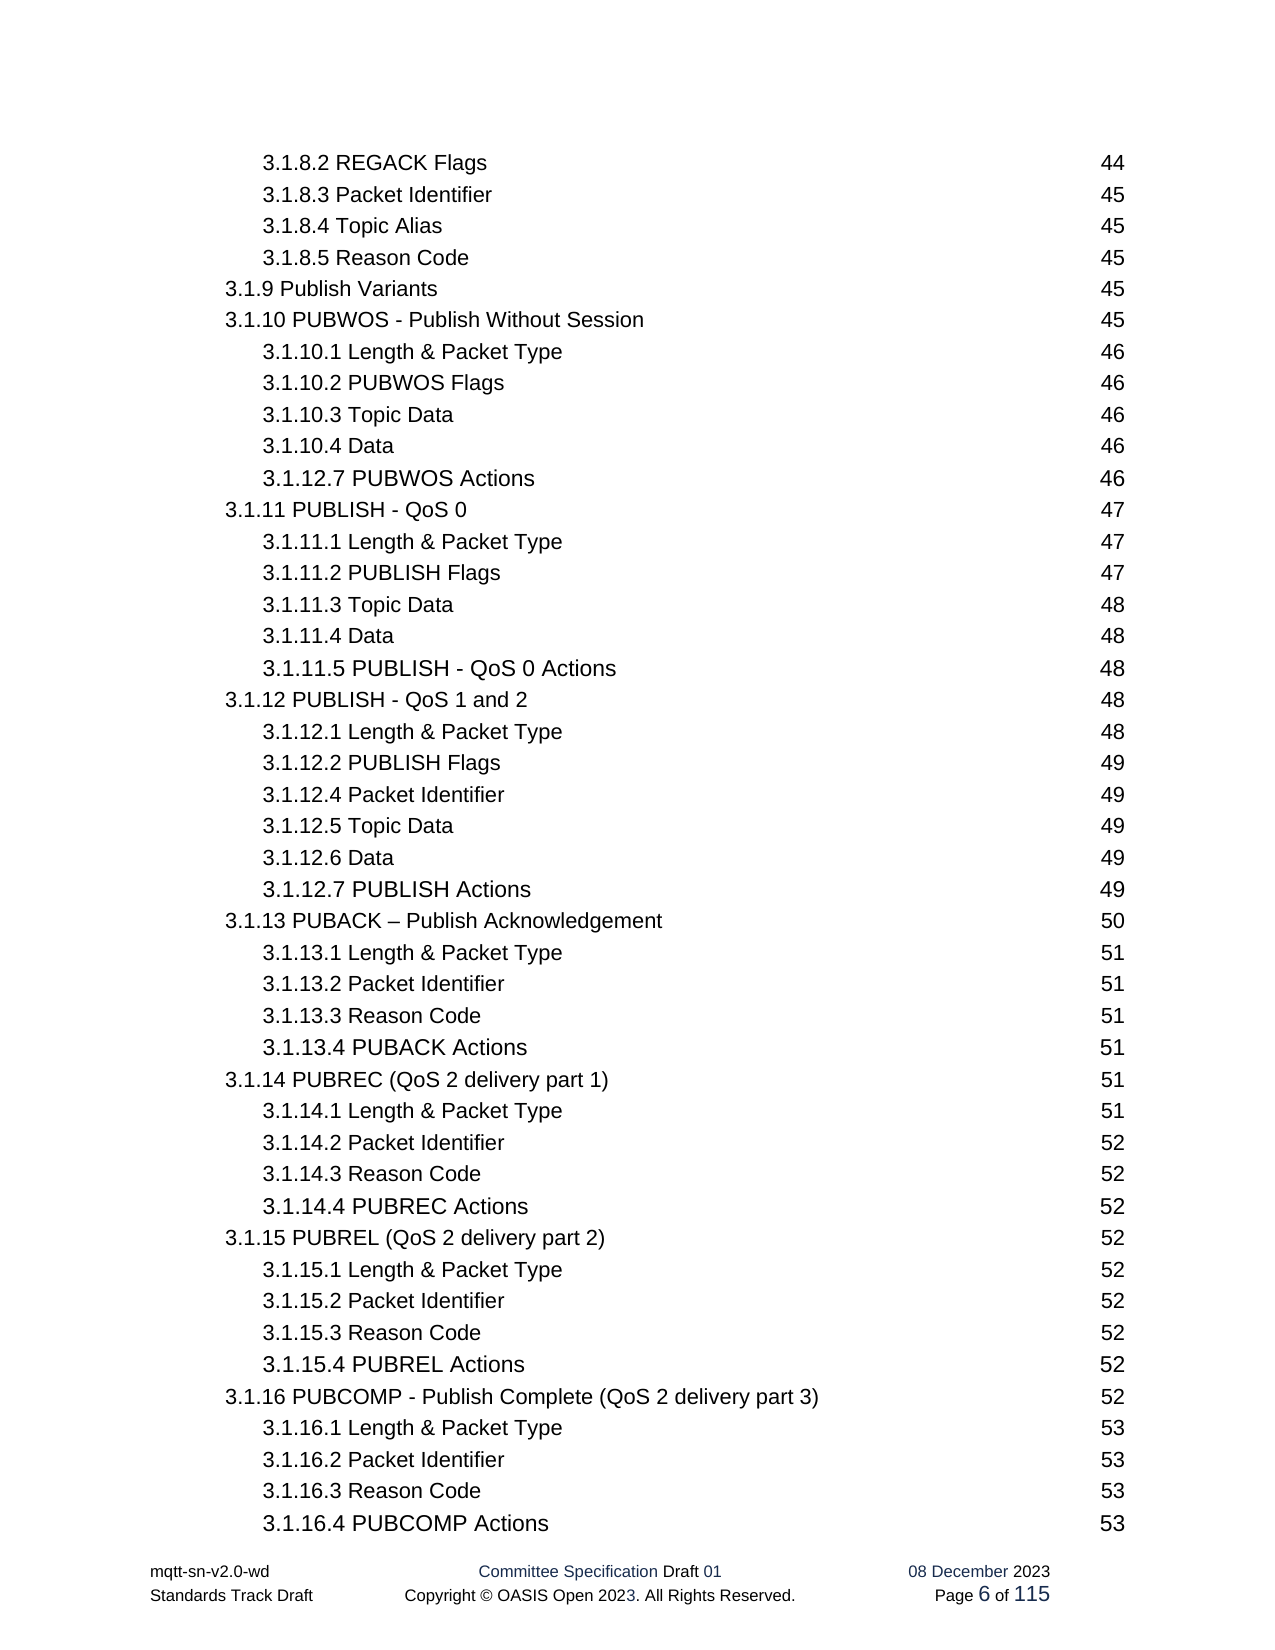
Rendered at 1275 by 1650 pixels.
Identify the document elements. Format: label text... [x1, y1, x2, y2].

text 3.1.16.4 PUBCOMP Actions 53 [262, 1509, 1125, 1536]
text 3.1.16.2 Packet Identifier 53 [262, 1447, 1125, 1472]
text 3.1.13.4 PUBACK Actions 51 [262, 1034, 1125, 1061]
text 3.1.11.3 Topic Data 48 [262, 592, 1125, 617]
text 3.1.16.1 Length & Packet Type 53 [262, 1415, 1125, 1440]
text 3.1.14.3 Reason Code 52 [262, 1161, 1125, 1186]
text 3.1.12 PUBLISH - QoS 1 and 2 48 [225, 687, 1125, 712]
text 3.1.15.1 Length & Packet Type 52 [262, 1257, 1125, 1282]
text 3.1.16.3 Reason Code 53 [262, 1478, 1125, 1503]
text 3.1.12.4 Packet Identifier 49 [262, 781, 1125, 807]
text 3.1.10.3 Topic Data 46 [262, 402, 1125, 427]
text 3.1.8.2 REGACK Flags 44 [262, 150, 1125, 175]
text 3.1.10 PUBWOS - Publish Without Session 45 [225, 307, 1125, 332]
text 3.1.12.7 PUBWOS Actions 46 [262, 464, 1125, 491]
text 3.1.13.1 Length & Packet Type 51 [262, 940, 1125, 965]
text 3.1.10.4 Data 46 [262, 433, 1125, 458]
text 3.1.15 PUBREL (QoS 2 delivery part 2) 52 [225, 1225, 1125, 1251]
text 3.1.16 PUBCOMP - Publish Complete (QoS 2 delivery part 3) 52 [225, 1384, 1125, 1409]
text 3.1.11.2 PUBLISH Flags 47 [262, 560, 1125, 585]
text 3.1.11.4 Data 48 [262, 623, 1125, 648]
text 3.1.13.2 Packet Identifier 51 [262, 971, 1125, 997]
text 3.1.12.5 Topic Data 49 [262, 813, 1125, 838]
text 3.1.14 PUBREC (QoS 2 delivery part 1) 51 [225, 1067, 1125, 1092]
text 3.1.14.4 PUBREC Actions 52 [262, 1193, 1125, 1219]
text 3.1.12.7 PUBLISH Actions 49 [262, 876, 1125, 902]
text 3.1.11.1 Length & Packet Type 47 [262, 529, 1125, 554]
text 3.1.13 PUBACK – Publish Acknowledgement 50 [225, 908, 1125, 934]
text 3.1.12.2 PUBLISH Flags 49 [262, 750, 1125, 775]
text 3.1.14.2 Packet Identifier 52 [262, 1130, 1125, 1155]
text 3.1.15.2 Packet Identifier 52 [262, 1288, 1125, 1313]
text 3.1.15.3 Reason Code 52 [262, 1320, 1125, 1345]
text 3.1.10.1 Length & Packet Type 46 [262, 339, 1125, 364]
text 3.1.15.4 PUBREL Actions 52 [262, 1351, 1125, 1377]
text 3.1.8.5 Reason Code 45 [262, 244, 1125, 269]
text 3.1.10.2 PUBWOS Flags 46 [262, 370, 1125, 395]
text 3.1.8.4 Topic Alias 45 [262, 213, 1125, 238]
text 3.1.8.3 Packet Identifier 45 [262, 181, 1125, 207]
text 3.1.11.5 PUBLISH - QoS 0 Actions 48 [262, 654, 1125, 681]
text 3.1.9 Publish Variants 45 [225, 276, 1125, 301]
text 3.1.12.6 Data 49 [262, 844, 1125, 869]
text 3.1.13.3 Reason Code 51 [262, 1003, 1125, 1028]
text 3.1.14.1 Length & Packet Type 51 [262, 1098, 1125, 1123]
text 3.1.12.1 Length & Packet Type 48 [262, 718, 1125, 744]
text 3.1.11 PUBLISH - QoS 0 47 [225, 497, 1125, 522]
